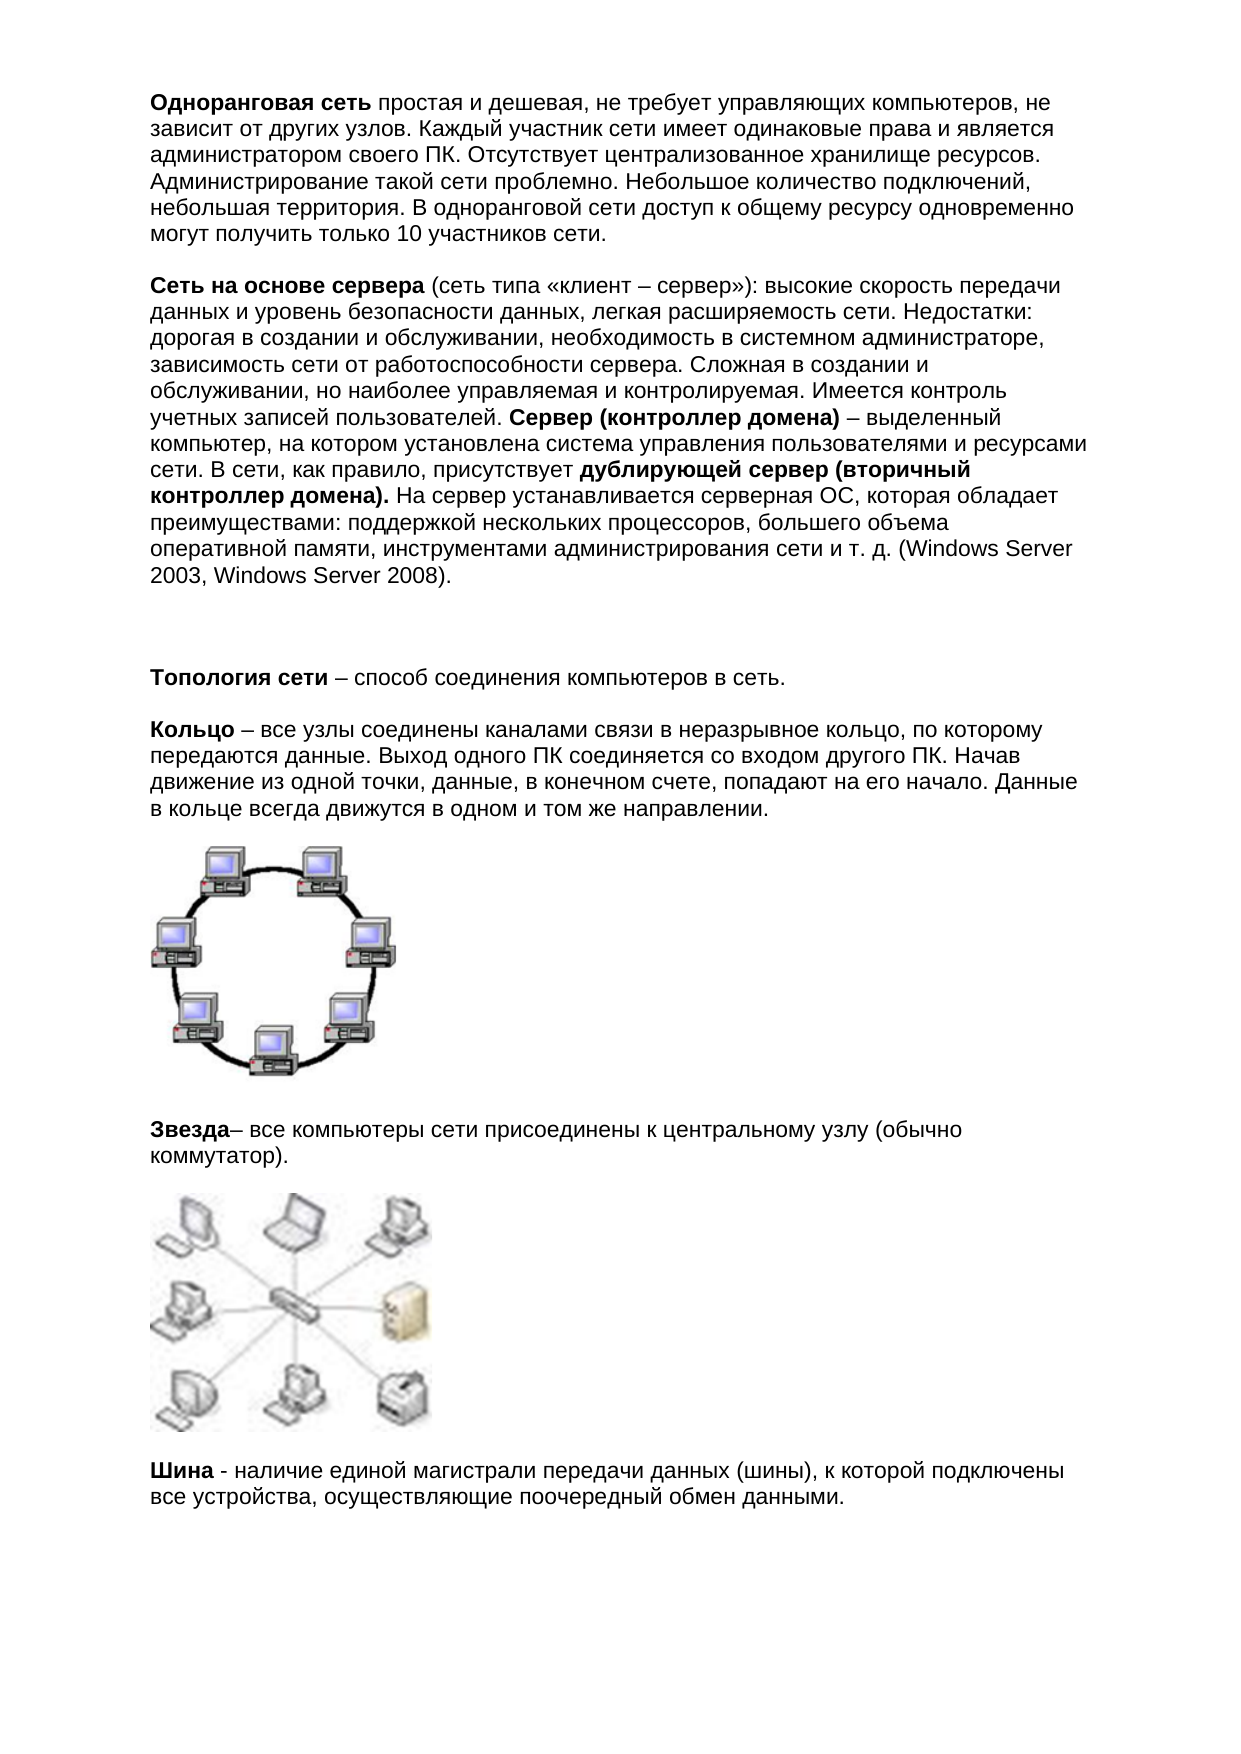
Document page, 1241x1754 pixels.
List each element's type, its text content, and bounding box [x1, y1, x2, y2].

picture [150, 846, 397, 1091]
text Одноранговая сеть простая и дешевая, не требует управляющих компьютеров, не зависит от других узлов. Каждый участник сети имеет одинаковые права и является администратором своего ПК. Отсутствует централизованное хранилище ресурсов. Администрирование такой сети проблемно. Небольшое количество подключений, небольшая территория. В одноранговой сети доступ к общему ресурсу одновременно могут получить только 10 участников сети. [150, 88, 1090, 247]
text Шина - наличие единой магистрали передачи данных (шины), к которой подключены все устройства, осуществляющие поочередный обмен данными. [150, 1457, 1090, 1510]
picture [150, 1193, 433, 1432]
text Топология сети – способ соединения компьютеров в сеть. [150, 664, 1090, 691]
text Звезда– все компьютеры сети присоединены к центральному узлу (обычно коммутатор). [150, 1116, 1090, 1168]
text Кольцо – все узлы соединены каналами связи в неразрывное кольцо, по которому передаются данные. Выход одного ПК соединяется со входом другого ПК. Начав движение из одной точки, данные, в конечном счете, попадают на его начало. Данные в кольце всегда движутся в одном и том же направлении. [150, 716, 1090, 821]
text Сеть на основе сервера (сеть типа «клиент – сервер»): высокие скорость передачи данных и уровень безопасности данных, легкая расширяемость сети. Недостатки: дорогая в создании и обслуживании, необходимость в системном администраторе, зависимость сети от работоспособности сервера. Сложная в создании и обслуживании, но наиболее управляемая и контролируемая. Имеется контроль учетных записей пользователей. Сервер (контроллер домена) – выделенный компьютер, на котором установлена система управления пользователями и ресурсами сети. В сети, как правило, присутствует дублирующей сервер (вторичный контроллер домена). На сервер устанавливается серверная ОС, которая обладает преимуществами: поддержкой нескольких процессоров, большего объема оперативной памяти, инструментами администрирования сети и т. д. (Windows Server 2003, Windows Server 2008). [150, 272, 1090, 588]
